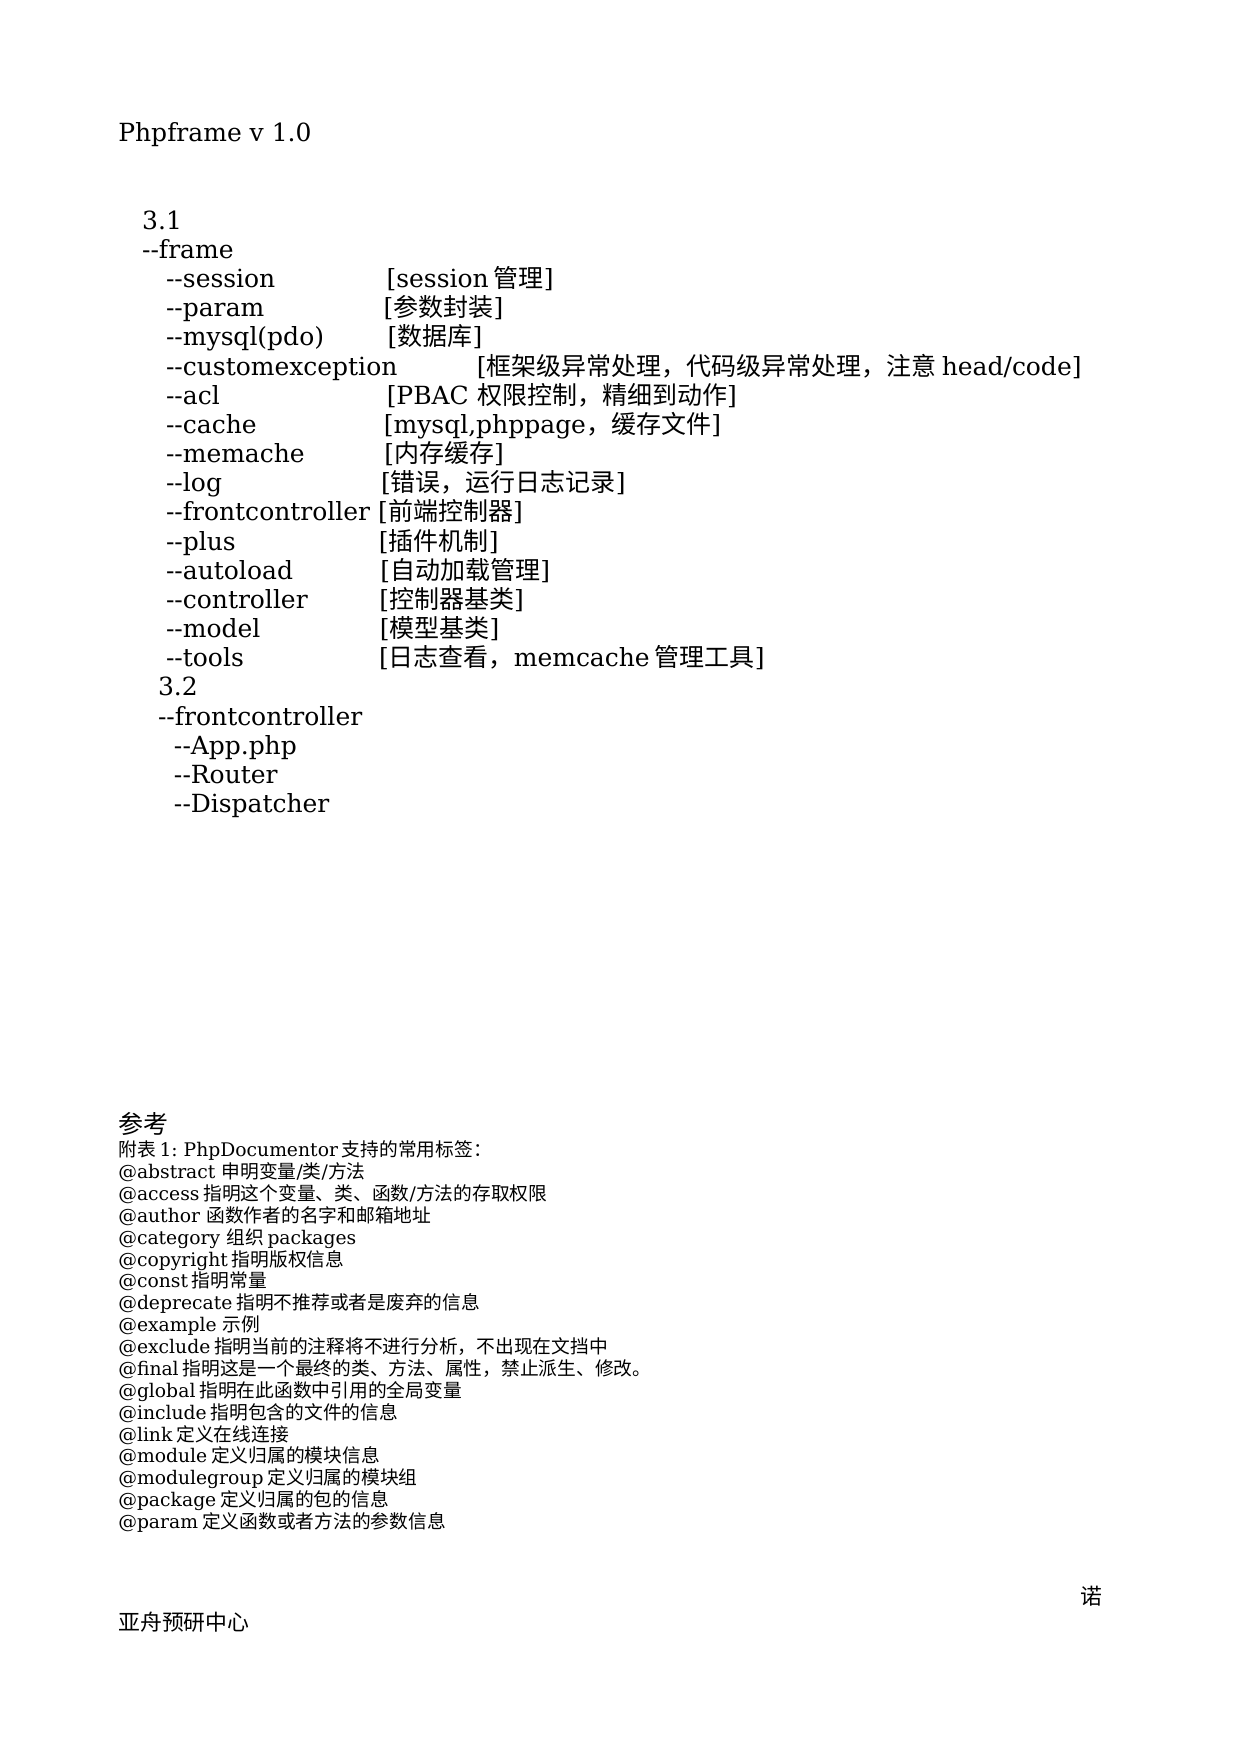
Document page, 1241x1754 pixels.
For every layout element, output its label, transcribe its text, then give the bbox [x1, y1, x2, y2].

text --session [session管理] [118, 264, 1122, 293]
text --cache [mysql,phppage，缓存文件] [118, 410, 1122, 439]
text 附表1: PhpDocumentor支持的常用标签： @abstract 申明变量/类/方法 @access指明这个变量、类、函数/方法的存取权限 @author 函数作者的名字和邮箱地址 @category 组织packages @copyright指明版权信息 @const指明常量 @deprecate指明不推荐或者是废弃的信息 @example 示例 @exclude指明当前的注释将不进行分析，不出现在文挡中 @final指明这是一个最终的类、方法、属性，禁止派生、修改。 @global指明在此函数中引用的全局变量 @include指明包含的文件的信息 @link定义在线连接 @module定义归属的模块信息 @modulegroup定义归属的模块组 @package定义归属的包的信息 @param定义函数或者方法的参数信息 [118, 1139, 1122, 1533]
text --param [参数封装] [118, 293, 1122, 323]
text 参考 [118, 1110, 1122, 1139]
text --memache [内存缓存] [118, 439, 1122, 468]
text --model [模型基类] [118, 614, 1122, 643]
text --frontcontroller [前端控制器] [118, 498, 1122, 527]
text --Router [118, 760, 1122, 789]
text --frame [118, 235, 1122, 264]
text --log [错误，运行日志记录] [118, 468, 1122, 498]
text --tools [日志查看，memcache管理工具] [118, 643, 1122, 673]
text --customexception [框架级异常处理，代码级异常处理，注意head/code] [118, 352, 1122, 381]
text 3.2 [118, 673, 1122, 702]
text --controller [控制器基类] [118, 585, 1122, 614]
text --Dispatcher [118, 789, 1122, 818]
text --App.php [118, 731, 1122, 760]
text --autoload [自动加载管理] [118, 556, 1122, 585]
text --acl [PBAC 权限控制，精细到动作] [118, 381, 1122, 410]
text --frontcontroller [118, 702, 1122, 731]
text --mysql(pdo) [数据库] [118, 323, 1122, 352]
text --plus [插件机制] [118, 527, 1122, 556]
text 3.1 [118, 206, 1122, 235]
